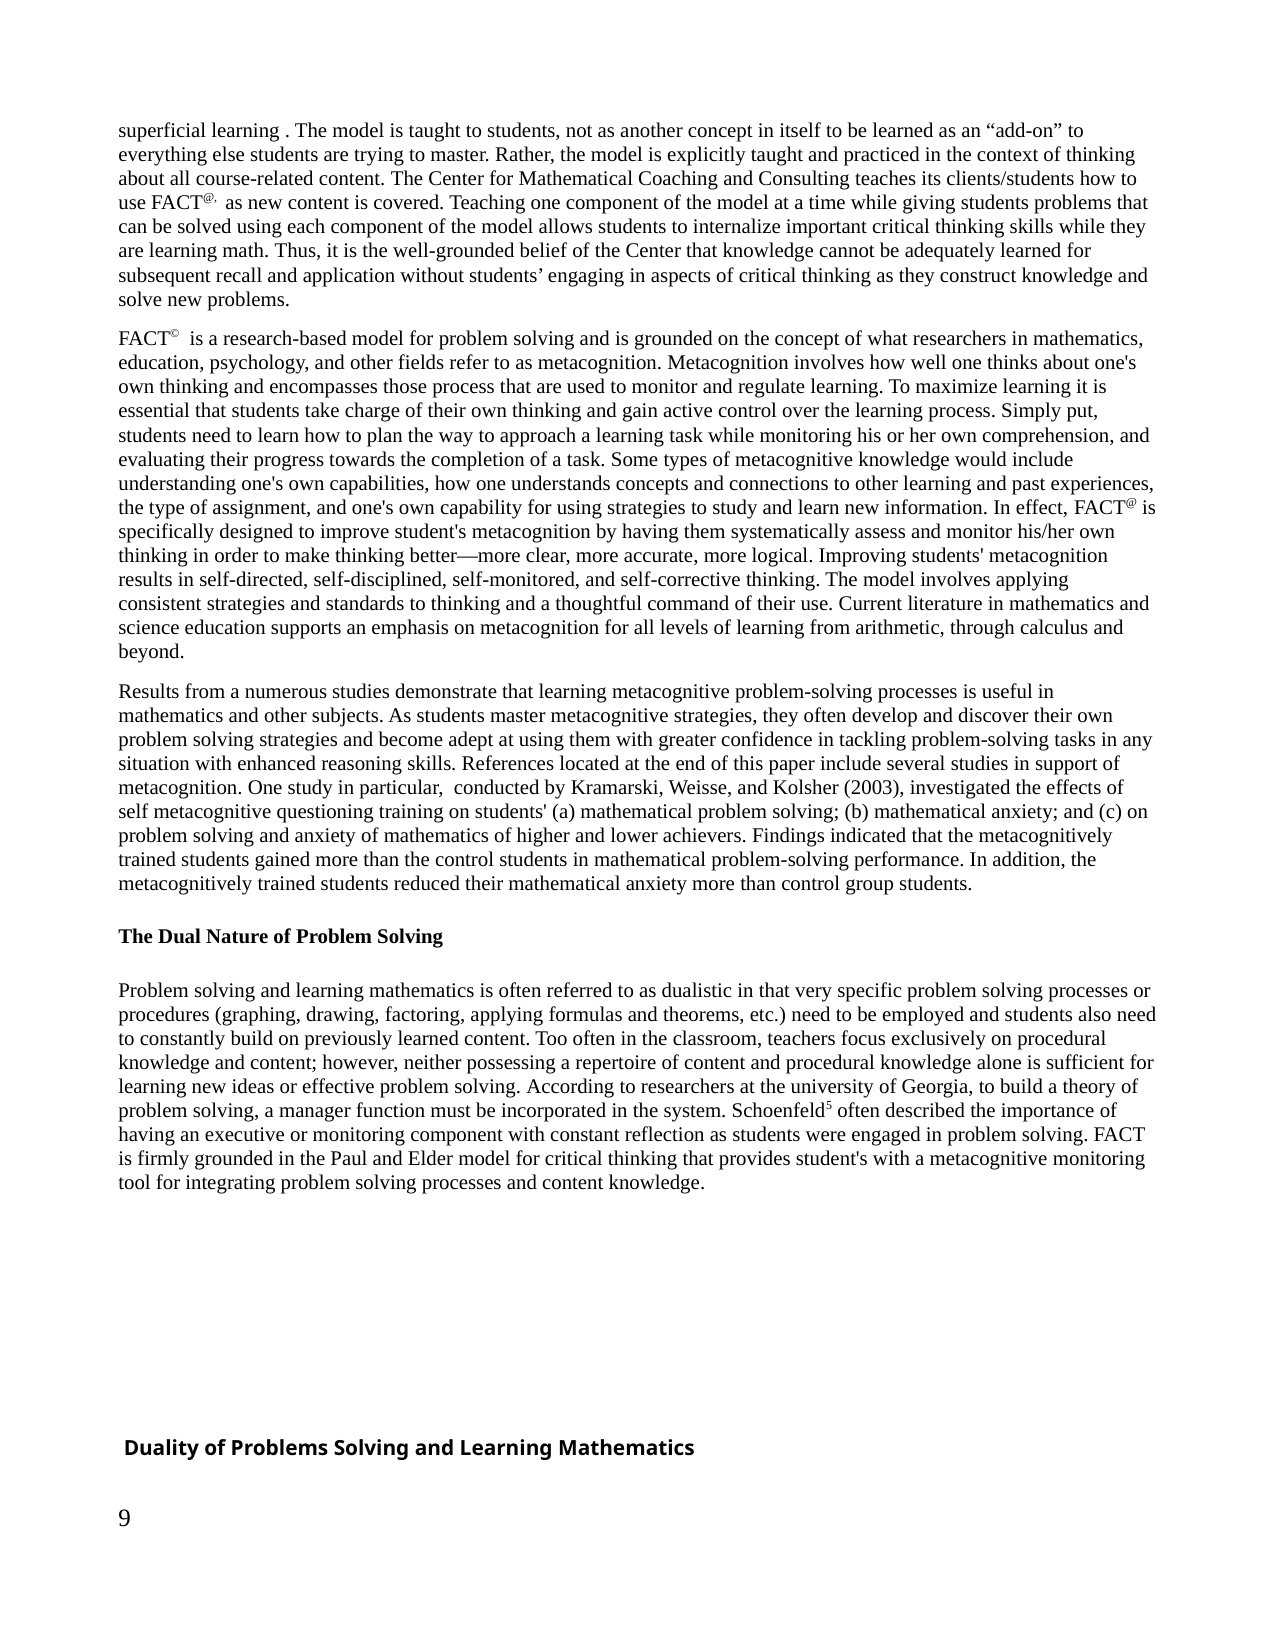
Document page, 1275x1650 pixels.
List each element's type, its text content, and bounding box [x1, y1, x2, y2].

text superficial learning . The model is taught to students, not as another concept in itself to be learned as an “add-on” to everything else students are trying to master. Rather, the model is explicitly taught and practiced in the context of thinking about all course-related content. The Center for Mathematical Coaching and Consulting teaches its clients/students how to use FACT@, as new content is covered. Teaching one component of the model at a time while giving students problems that can be solved using each component of the model allows students to internalize important critical thinking skills while they are learning math. Thus, it is the well-grounded belief of the Center that knowledge cannot be adequately learned for subsequent recall and application without students’ engaging in aspects of critical thinking as they construct knowledge and solve new problems. [118, 118, 1157, 311]
text The Dual Nature of Problem Solving [118, 924, 1157, 948]
text Duality of Problems Solving and Learning Mathematics [118, 1433, 1157, 1461]
text Problem solving and learning mathematics is often referred to as dualistic in that very specific problem solving processes or procedures (graphing, drawing, factoring, applying formulas and theorems, etc.) need to be employed and students also need to constantly build on previously learned content. Too often in the classroom, teachers focus exclusively on procedural knowledge and content; however, neither possessing a repertoire of content and procedural knowledge alone is sufficient for learning new ideas or effective problem solving. According to researchers at the university of Georgia, to build a theory of problem solving, a manager function must be incorporated in the system. Schoenfeld5 often described the importance of having an executive or monitoring component with constant reflection as students were engaged in problem solving. FACT is firmly grounded in the Paul and Elder model for critical thinking that provides student's with a metacognitive monitoring tool for integrating problem solving processes and content knowledge. [118, 978, 1157, 1194]
text Results from a numerous studies demonstrate that learning metacognitive problem-solving processes is useful in mathematics and other subjects. As students master metacognitive strategies, they often develop and discover their own problem solving strategies and become adept at using them with greater confidence in tackling problem-solving tasks in any situation with enhanced reasoning skills. References located at the end of this paper include several studies in support of metacognition. One study in particular, conducted by Kramarski, Weisse, and Kolsher (2003), investigated the effects of self metacognitive questioning training on students' (a) mathematical problem solving; (b) mathematical anxiety; and (c) on problem solving and anxiety of mathematics of higher and lower achievers. Findings indicated that the metacognitively trained students gained more than the control students in mathematical problem-solving performance. In addition, the metacognitively trained students reduced their mathematical anxiety more than control group students. [118, 679, 1157, 895]
text FACT© is a research-based model for problem solving and is grounded on the concept of what researchers in mathematics, education, psychology, and other fields refer to as metacognition. Metacognition involves how well one thinks about one's own thinking and encompasses those process that are used to monitor and regulate learning. To maximize learning it is essential that students take charge of their own thinking and gain active control over the learning process. Simply put, students need to learn how to plan the way to approach a learning task while monitoring his or her own comprehension, and evaluating their progress towards the completion of a task. Some types of metacognitive knowledge would include understanding one's own capabilities, how one understands concepts and connections to other learning and past experiences, the type of assignment, and one's own capability for using strategies to study and learn new information. In effect, FACT@ is specifically designed to improve student's metacognition by having them systematically assess and monitor his/her own thinking in order to make thinking better—more clear, more accurate, more logical. Improving students' metacognition results in self-directed, self-disciplined, self-monitored, and self-corrective thinking. The model involves applying consistent strategies and standards to thinking and a thoughtful command of their use. Current literature in mathematics and science education supports an emphasis on metacognition for all levels of learning from arithmetic, through calculus and beyond. [118, 326, 1157, 663]
